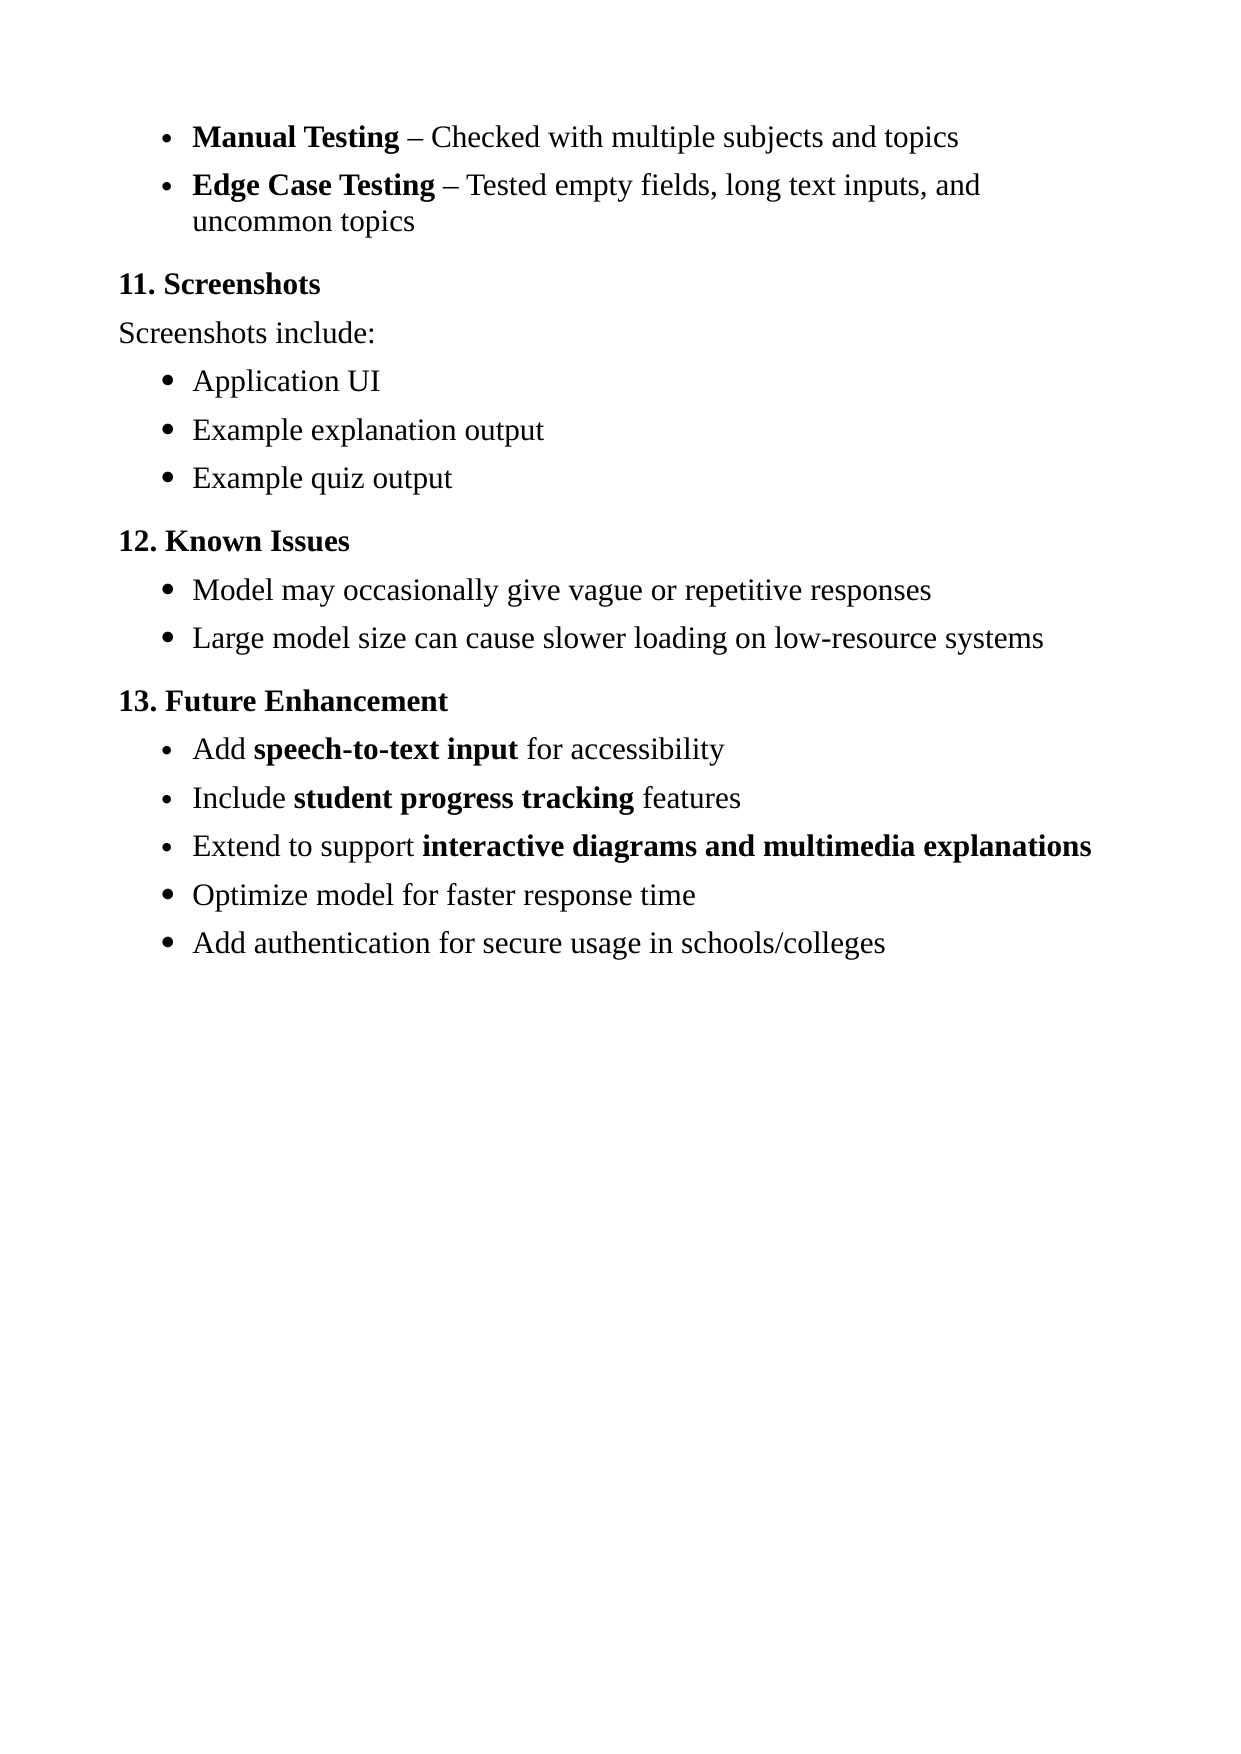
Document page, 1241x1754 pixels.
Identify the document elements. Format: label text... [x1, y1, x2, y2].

list Add authentication for secure usage in schools/colleges [162, 924, 1122, 960]
list Include student progress tracking features [162, 779, 1122, 815]
list Model may occasionally give vague or repetitive responses [162, 571, 1122, 607]
list Example explanation output [162, 411, 1122, 447]
list Add speech-to-text input for accessibility [162, 731, 1122, 767]
text Screenshots include: [118, 314, 1122, 350]
list Application UI [162, 362, 1122, 398]
subtitle 11. Screenshots [118, 266, 1122, 301]
subtitle 13. Future Enhancement [118, 682, 1122, 718]
list Example quiz output [162, 459, 1122, 495]
list Large model size can cause slower loading on low-resource systems [162, 619, 1122, 655]
list Edge Case Testing – Tested empty fields, long text inputs, and uncommon topics [162, 167, 1122, 238]
list Extend to support interactive diagrams and multimedia explanations [162, 827, 1122, 863]
list Manual Testing – Checked with multiple subjects and topics [162, 118, 1122, 154]
list Optimize model for faster response time [162, 876, 1122, 912]
subtitle 12. Known Issues [118, 522, 1122, 558]
